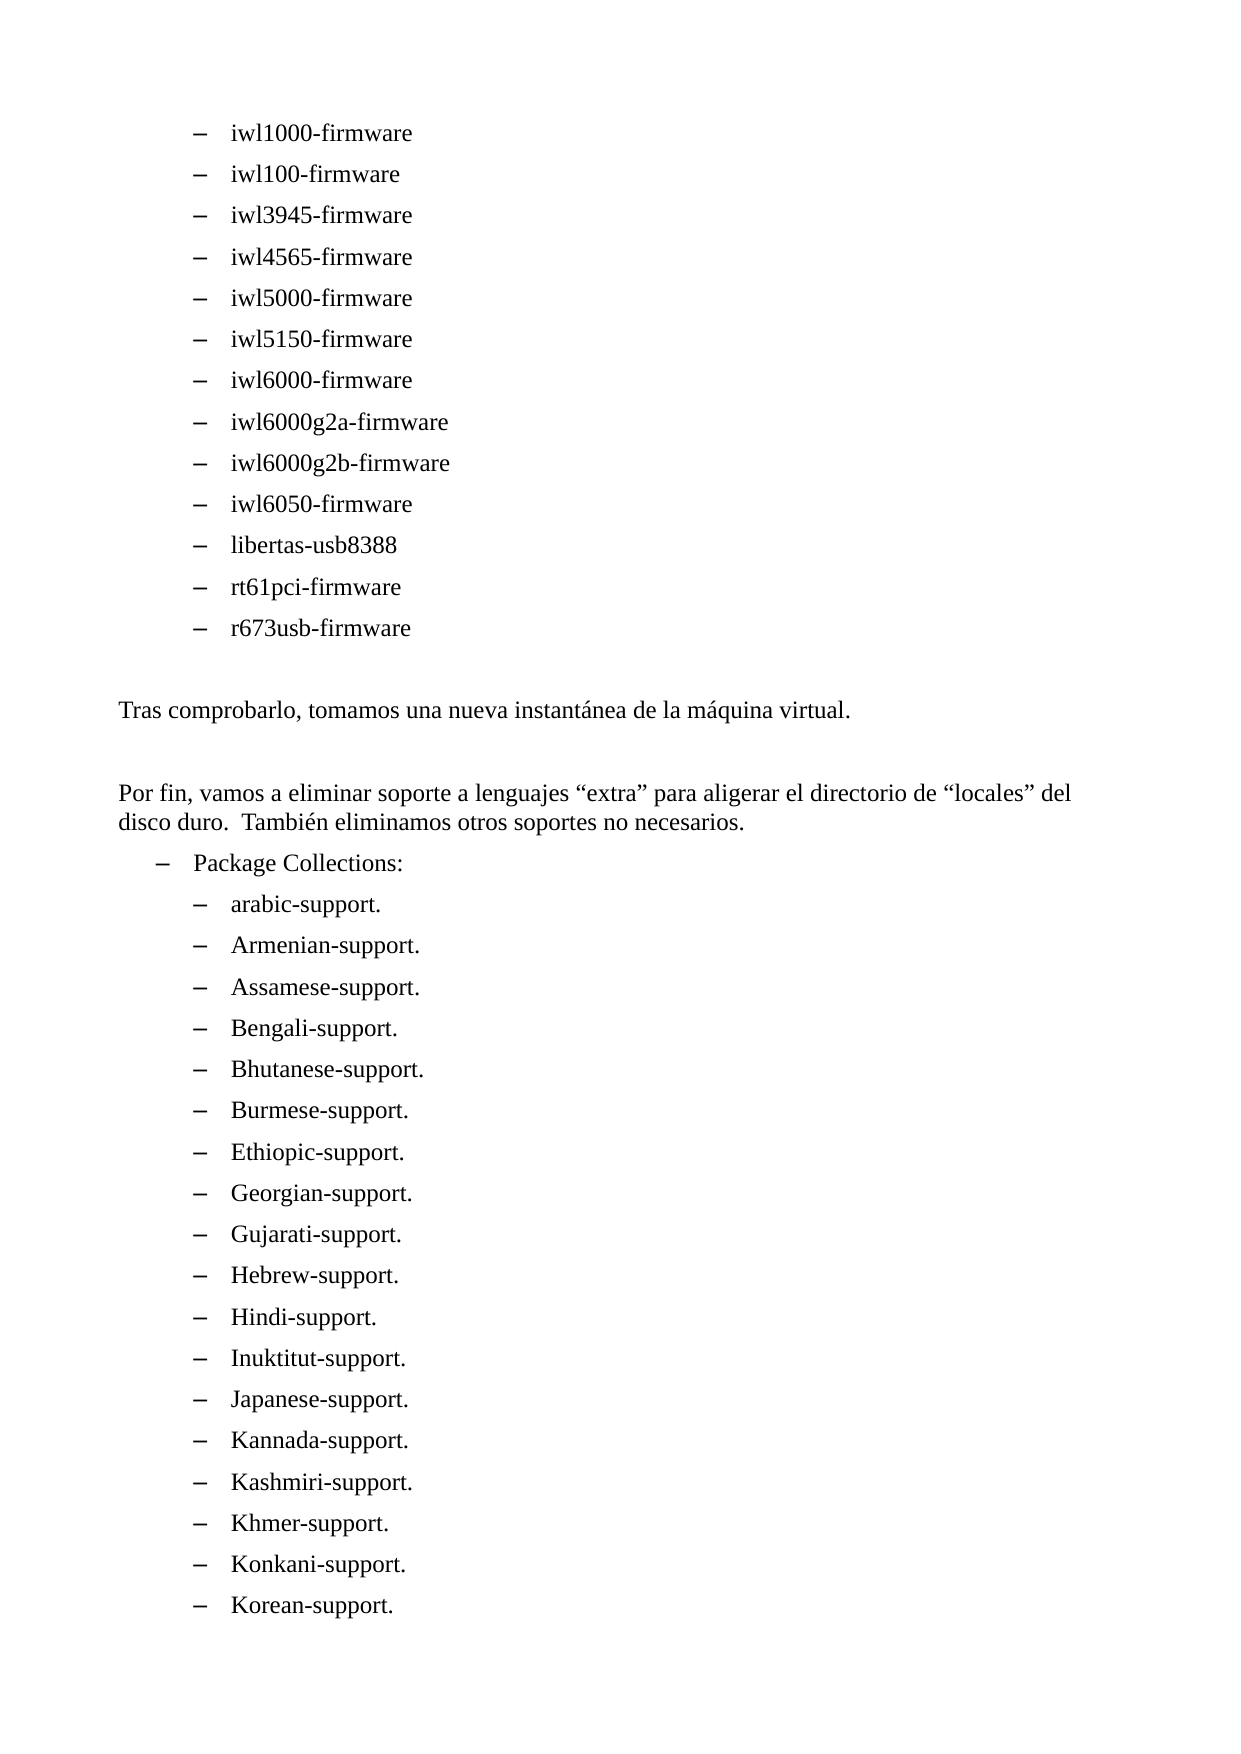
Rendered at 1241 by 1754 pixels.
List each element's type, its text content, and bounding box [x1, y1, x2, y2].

list iwl100-firmware [193, 159, 1122, 188]
list iwl3945-firmware [193, 201, 1122, 229]
list Kannada-support. [193, 1426, 1122, 1454]
list r673usb-firmware [193, 613, 1122, 642]
list Bengali-support. [193, 1013, 1122, 1042]
list iwl6000g2b-firmware [193, 448, 1122, 477]
list iwl1000-firmware [193, 118, 1122, 147]
list iwl6000-firmware [193, 366, 1122, 394]
list Khmer-support. [193, 1508, 1122, 1537]
list rt61pci-firmware [193, 572, 1122, 601]
list iwl5000-firmware [193, 283, 1122, 312]
list Bhutanese-support. [193, 1054, 1122, 1083]
list Korean-support. [193, 1591, 1122, 1619]
text Tras comprobarlo, tomamos una nueva instantánea de la máquina virtual. [118, 696, 1122, 724]
list Inuktitut-support. [193, 1343, 1122, 1372]
list Assamese-support. [193, 972, 1122, 1001]
text Por fin, vamos a eliminar soporte a lenguajes “extra” para aligerar el directorio de “locales” del disco duro. También eliminamos otros soportes no necesarios. [118, 778, 1122, 836]
list Hindi-support. [193, 1302, 1122, 1331]
list iwl4565-firmware [193, 242, 1122, 271]
list Ethiopic-support. [193, 1137, 1122, 1166]
list Gujarati-support. [193, 1219, 1122, 1248]
list libertas-usb8388 [193, 531, 1122, 559]
list arabic-support. [193, 889, 1122, 918]
list Japanese-support. [193, 1384, 1122, 1413]
list Burmese-support. [193, 1096, 1122, 1124]
list Kashmiri-support. [193, 1467, 1122, 1496]
list Package Collections: [156, 848, 1122, 877]
list Georgian-support. [193, 1178, 1122, 1207]
list iwl6000g2a-firmware [193, 407, 1122, 436]
list iwl6050-firmware [193, 489, 1122, 518]
list Armenian-support. [193, 931, 1122, 959]
list iwl5150-firmware [193, 324, 1122, 353]
list Hebrew-support. [193, 1261, 1122, 1289]
list Konkani-support. [193, 1549, 1122, 1578]
